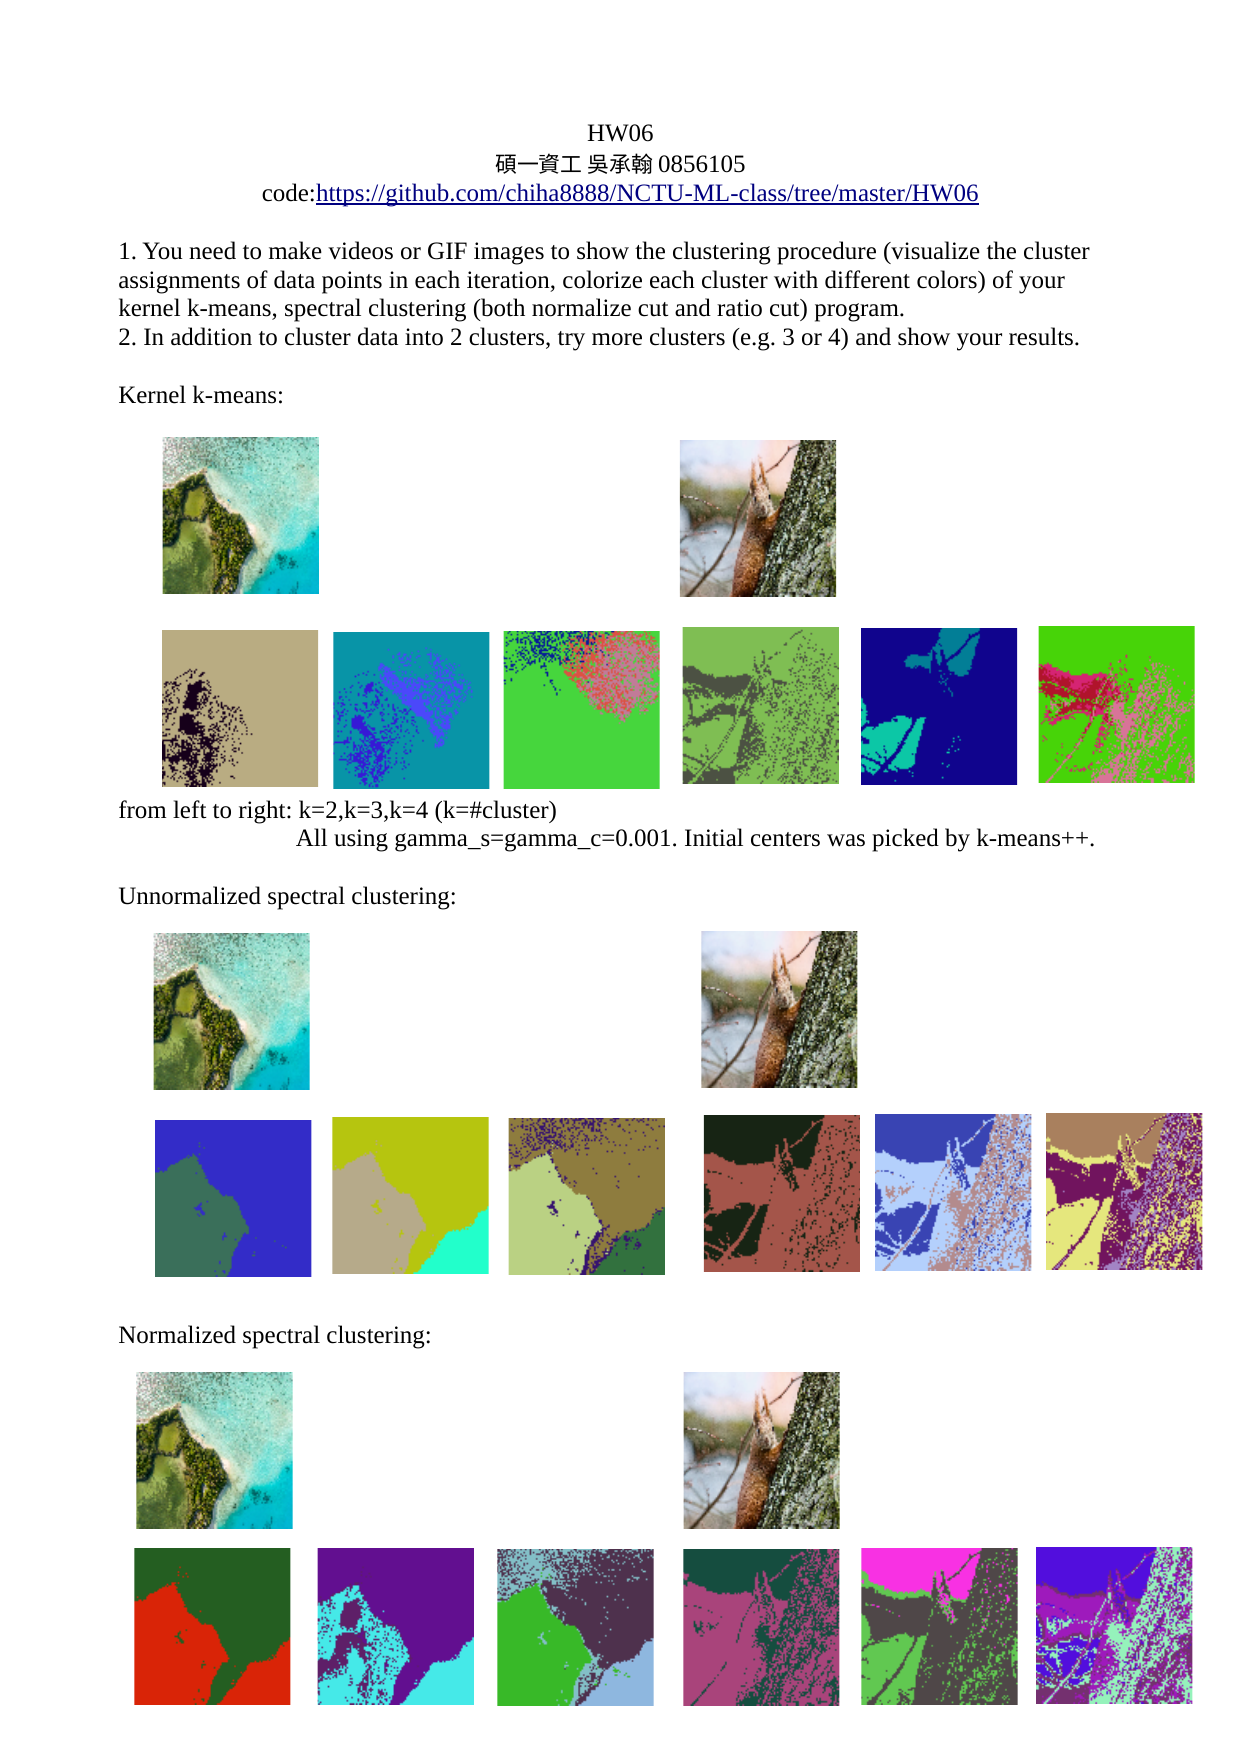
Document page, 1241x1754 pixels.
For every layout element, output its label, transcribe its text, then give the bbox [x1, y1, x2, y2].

text All using gamma_s=gamma_c=0.001. Initial centers was picked by k-means++. [118, 823, 1122, 852]
text Normalized spectral clustering: [118, 1320, 1122, 1348]
picture [162, 437, 319, 594]
text 碩一資工 吳承翰 0856105 [118, 147, 1122, 178]
picture [153, 933, 310, 1090]
picture [1038, 626, 1195, 783]
picture [703, 1115, 860, 1272]
picture [497, 1549, 654, 1706]
picture [333, 632, 490, 789]
picture [1046, 1113, 1203, 1270]
picture [682, 627, 839, 784]
picture [861, 628, 1018, 785]
picture [679, 440, 837, 597]
picture [508, 1118, 665, 1275]
picture [1036, 1547, 1193, 1704]
picture [861, 1548, 1018, 1705]
text code:https://github.com/chiha8888/NCTU-ML-class/tree/master/HW06 [118, 178, 1122, 207]
picture [683, 1372, 840, 1529]
text Kernel k-means: [118, 380, 1122, 408]
text 2. In addition to cluster data into 2 clusters, try more clusters (e.g. 3 or 4) and show your results. [118, 322, 1122, 351]
picture [136, 1372, 293, 1529]
picture [683, 1549, 840, 1706]
text HW06 [118, 118, 1122, 147]
picture [875, 1114, 1032, 1271]
text from left to right: k=2,k=3,k=4 (k=#cluster) [118, 795, 1122, 823]
text Unnormalized spectral clustering: [118, 881, 1122, 910]
picture [317, 1548, 474, 1705]
picture [155, 1120, 312, 1277]
picture [701, 931, 858, 1088]
picture [332, 1117, 489, 1274]
picture [162, 630, 319, 787]
text 1. You need to make videos or GIF images to show the clustering procedure (visualize the cluster assignments of data points in each iteration, colorize each cluster with different colors) of your kernel k-means, spectral clustering (both normalize cut and ratio cut) program. [118, 236, 1122, 322]
picture [134, 1548, 291, 1705]
picture [503, 631, 660, 789]
